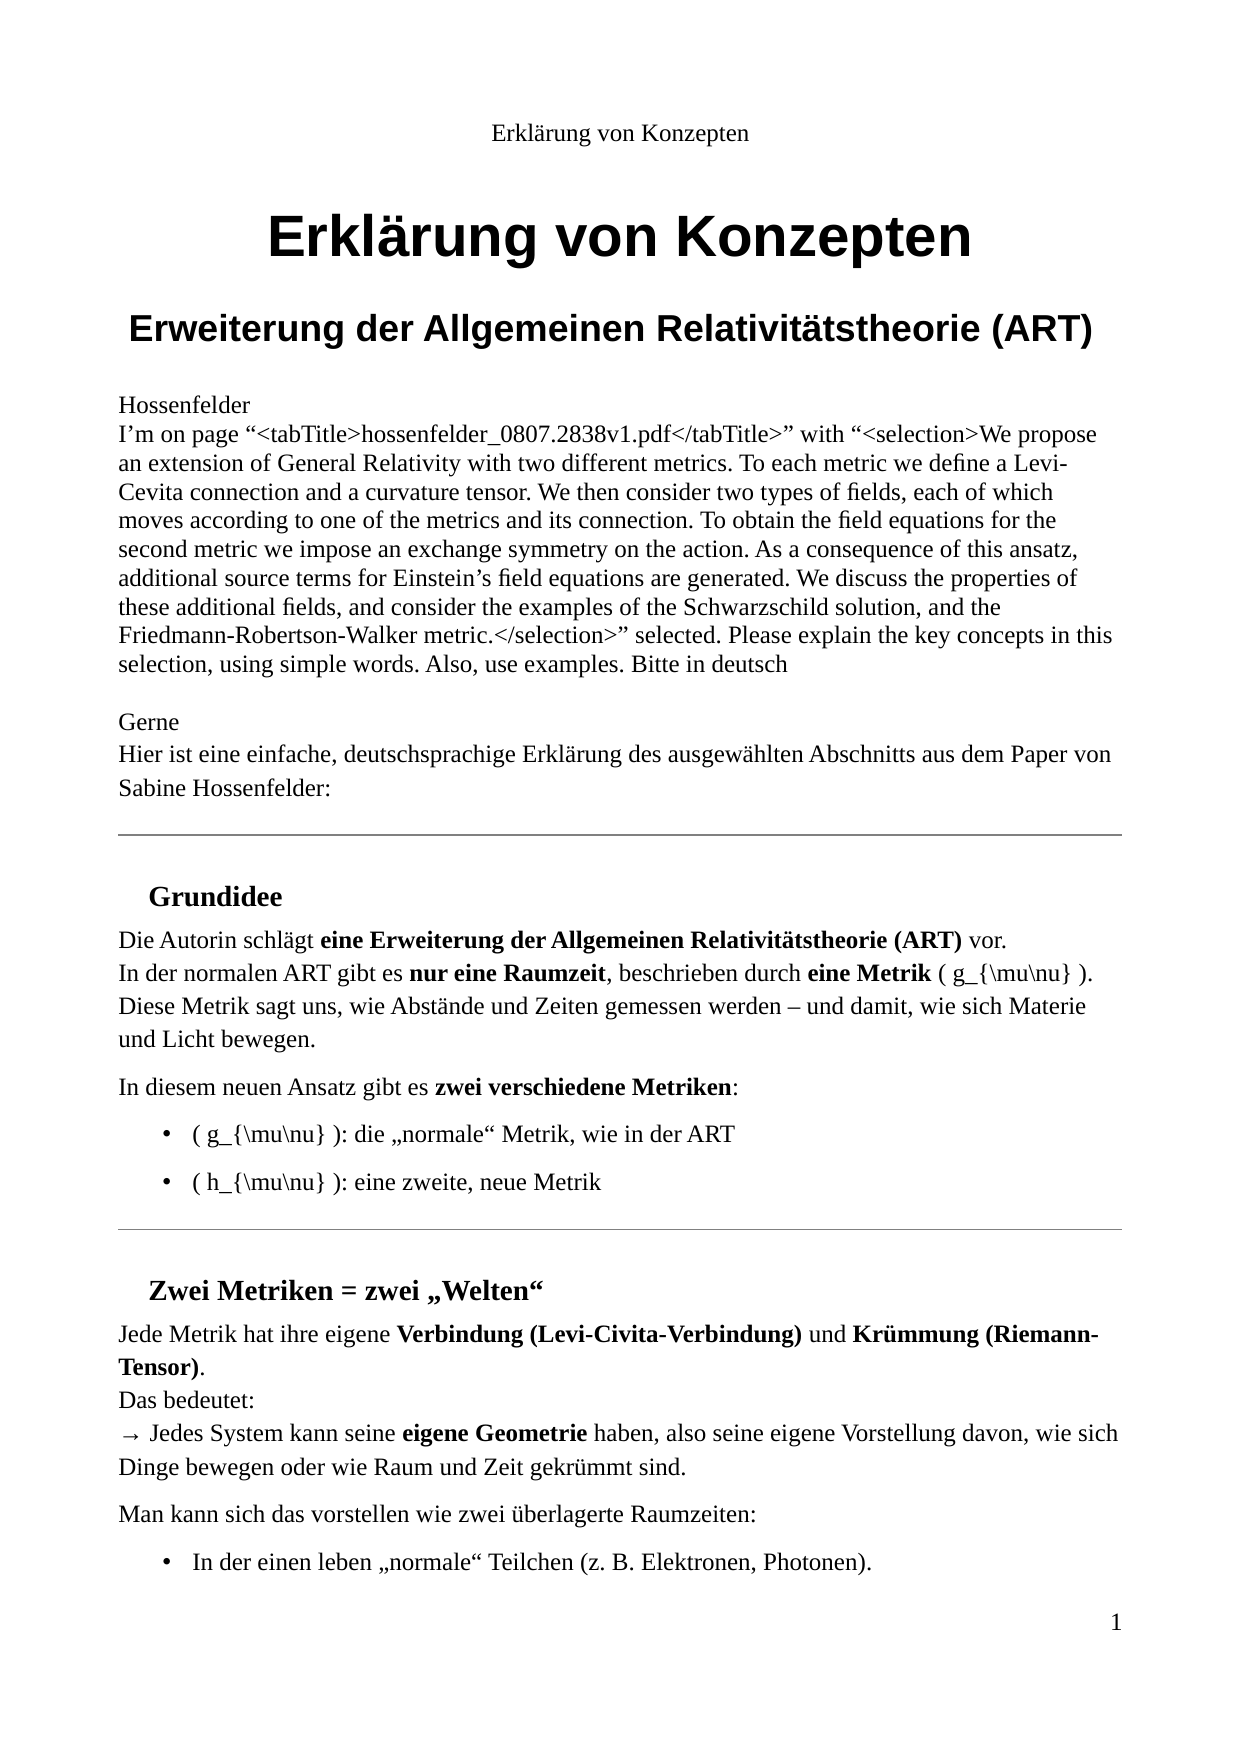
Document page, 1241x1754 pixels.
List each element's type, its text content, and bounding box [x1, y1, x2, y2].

subtitle 🔹 Grundidee [118, 879, 1122, 913]
subtitle Erweiterung der Allgemeinen Relativitätstheorie (ART) [118, 306, 1122, 349]
text Man kann sich das vorstellen wie zwei überlagerte Raumzeiten: [118, 1499, 1122, 1528]
list In der einen leben „normale“ Teilchen (z. B. Elektronen, Photonen). [162, 1547, 1122, 1576]
text Die Autorin schlägt eine Erweiterung der Allgemeinen Relativitätstheorie (ART) vor. In der normalen ART gibt es nur eine Raumzeit, beschrieben durch eine Metrik ( g_{\mu\nu} ). Diese Metrik sagt uns, wie Abstände und Zeiten gemessen werden – und damit, wie sich Materie und Licht bewegen. [118, 925, 1122, 1053]
title Erklärung von Konzepten [118, 201, 1122, 268]
text In diesem neuen Ansatz gibt es zwei verschiedene Metriken: [118, 1072, 1122, 1101]
text Jede Metrik hat ihre eigene Verbindung (Levi-Civita-Verbindung) und Krümmung (Riemann-Tensor). Das bedeutet: → Jedes System kann seine eigene Geometrie haben, also seine eigene Vorstellung davon, wie sich Dinge bewegen oder wie Raum und Zeit gekrümmt sind. [118, 1319, 1122, 1480]
text Hossenfelder [118, 390, 1122, 419]
text Gerne 🙂 Hier ist eine einfache, deutschsprachige Erklärung des ausgewählten Abschnitts aus dem Paper von Sabine Hossenfelder: [118, 707, 1122, 801]
text I’m on page “<tabTitle>hossenfelder_0807.2838v1.pdf</tabTitle>” with “<selection>We propose an extension of General Relativity with two different metrics. To each metric we deﬁne a Levi- Cevita connection and a curvature tensor. We then consider two types of ﬁelds, each of which moves according to one of the metrics and its connection. To obtain the ﬁeld equations for the second metric we impose an exchange symmetry on the action. As a consequence of this ansatz, additional source terms for Einstein’s ﬁeld equations are generated. We discuss the properties of these additional ﬁelds, and consider the examples of the Schwarzschild solution, and the Friedmann-Robertson-Walker metric.</selection>” selected. Please explain the key concepts in this selection, using simple words. Also, use examples. Bitte in deutsch [118, 419, 1122, 678]
list ( g_{\mu\nu} ): die „normale“ Metrik, wie in der ART [162, 1119, 1122, 1148]
subtitle 🔹 Zwei Metriken = zwei „Welten“ [118, 1273, 1122, 1307]
list ( h_{\mu\nu} ): eine zweite, neue Metrik [162, 1167, 1122, 1196]
